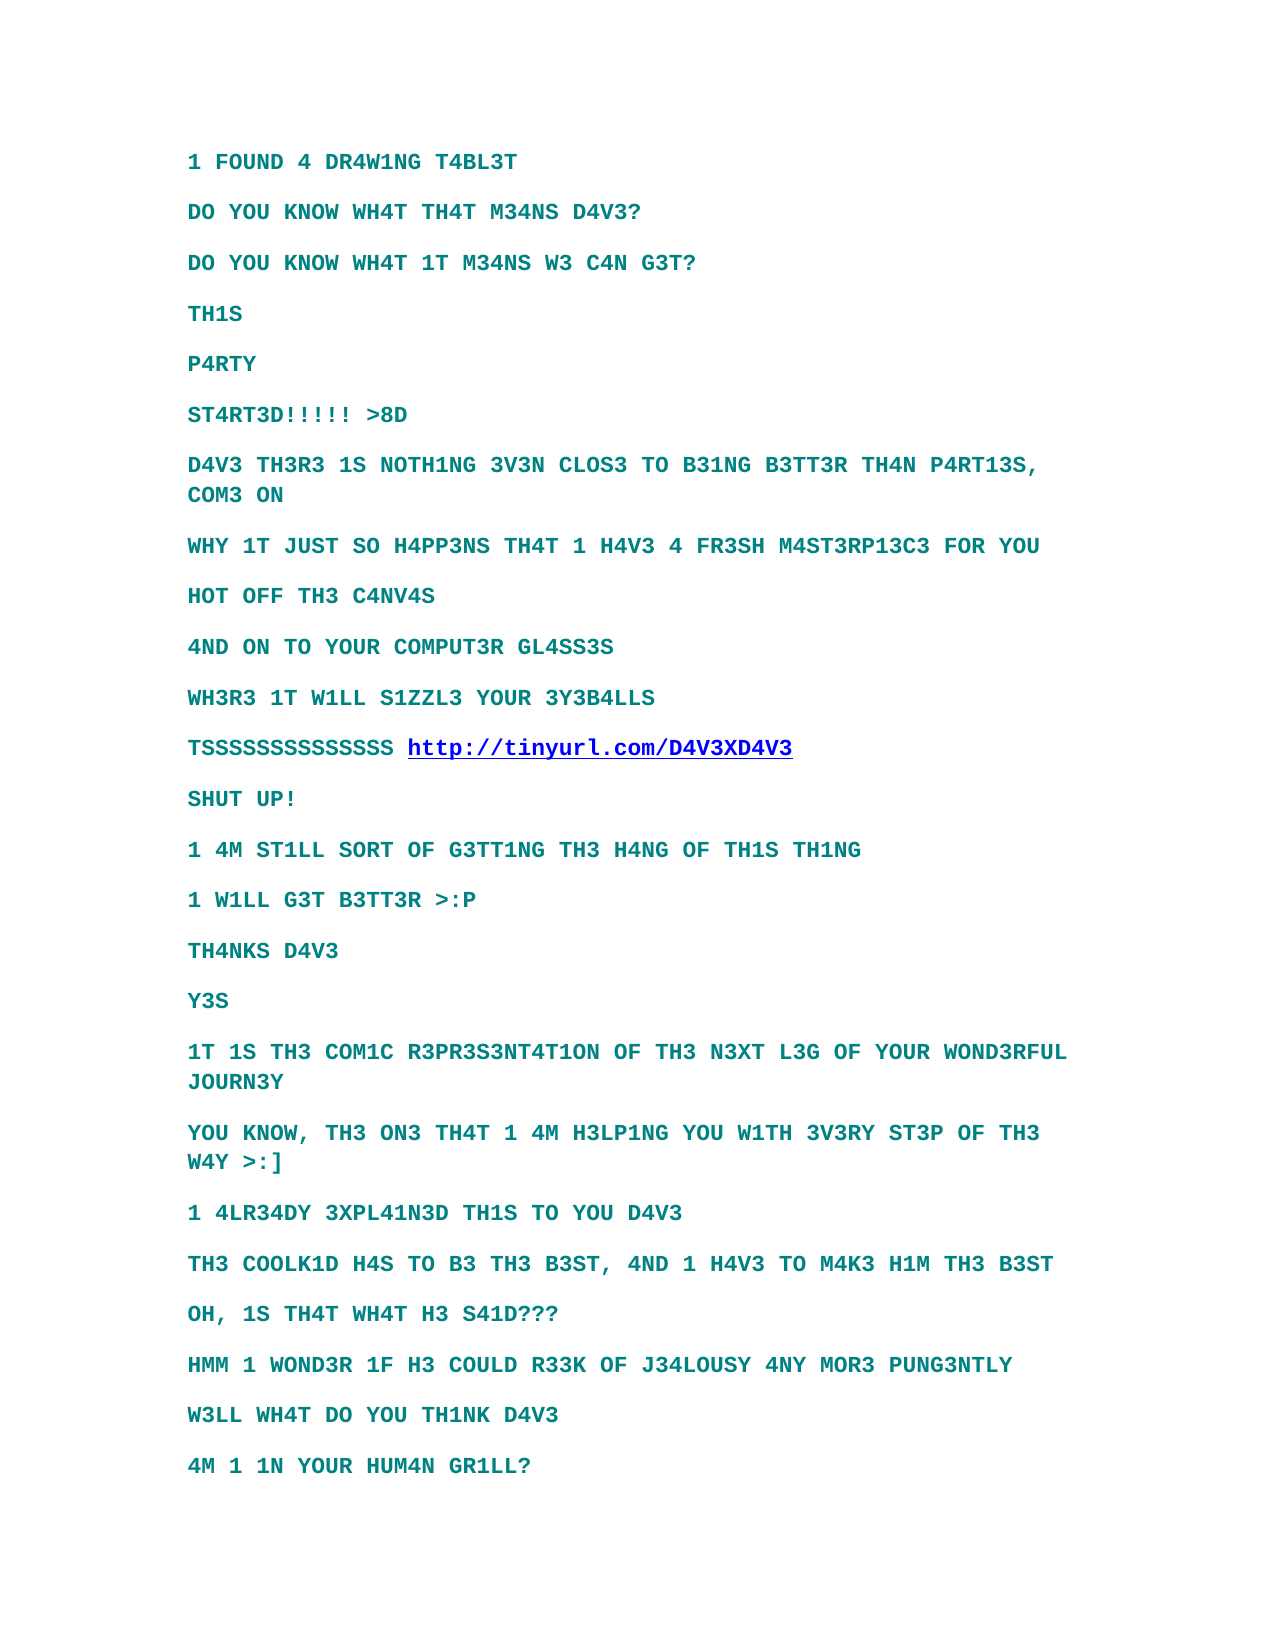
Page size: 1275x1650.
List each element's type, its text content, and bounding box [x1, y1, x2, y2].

text WH3R3 1T W1LL S1ZZL3 YOUR 3Y3B4LLS [187, 686, 1087, 712]
text W3LL WH4T DO YOU TH1NK D4V3 [187, 1404, 1087, 1430]
text TH1S [187, 302, 1087, 328]
text D4V3 TH3R3 1S NOTH1NG 3V3N CLOS3 TO B31NG B3TT3R TH4N P4RT13S, COM3 ON [187, 454, 1087, 509]
text 1 4LR34DY 3XPL41N3D TH1S TO YOU D4V3 [187, 1201, 1087, 1227]
text 1 4M ST1LL SORT OF G3TT1NG TH3 H4NG OF TH1S TH1NG [187, 838, 1087, 864]
text 1 FOUND 4 DR4W1NG T4BL3T [187, 150, 1087, 176]
text ST4RT3D!!!!! >8D [187, 403, 1087, 429]
text DO YOU KNOW WH4T TH4T M34NS D4V3? [187, 201, 1087, 227]
text TH4NKS D4V3 [187, 939, 1087, 965]
text YOU KNOW, TH3 ON3 TH4T 1 4M H3LP1NG YOU W1TH 3V3RY ST3P OF TH3 W4Y >:] [187, 1121, 1087, 1177]
text OH, 1S TH4T WH4T H3 S41D??? [187, 1302, 1087, 1328]
text DO YOU KNOW WH4T 1T M34NS W3 C4N G3T? [187, 251, 1087, 277]
text 4ND ON TO YOUR COMPUT3R GL4SS3S [187, 635, 1087, 661]
text TH3 COOLK1D H4S TO B3 TH3 B3ST, 4ND 1 H4V3 TO M4K3 H1M TH3 B3ST [187, 1252, 1087, 1278]
text HOT OFF TH3 C4NV4S [187, 585, 1087, 611]
text 1T 1S TH3 COM1C R3PR3S3NT4T1ON OF TH3 N3XT L3G OF YOUR WOND3RFUL JOURN3Y [187, 1040, 1087, 1096]
text P4RTY [187, 352, 1087, 378]
text Y3S [187, 990, 1087, 1016]
text 4M 1 1N YOUR HUM4N GR1LL? [187, 1454, 1087, 1480]
text 1 W1LL G3T B3TT3R >:P [187, 888, 1087, 914]
text SHUT UP! [187, 787, 1087, 813]
text TSSSSSSSSSSSSSS http://tinyurl.com/D4V3XD4V3 [187, 737, 1087, 763]
text HMM 1 WOND3R 1F H3 COULD R33K OF J34LOUSY 4NY MOR3 PUNG3NTLY [187, 1353, 1087, 1379]
text WHY 1T JUST SO H4PP3NS TH4T 1 H4V3 4 FR3SH M4ST3RP13C3 FOR YOU [187, 534, 1087, 560]
